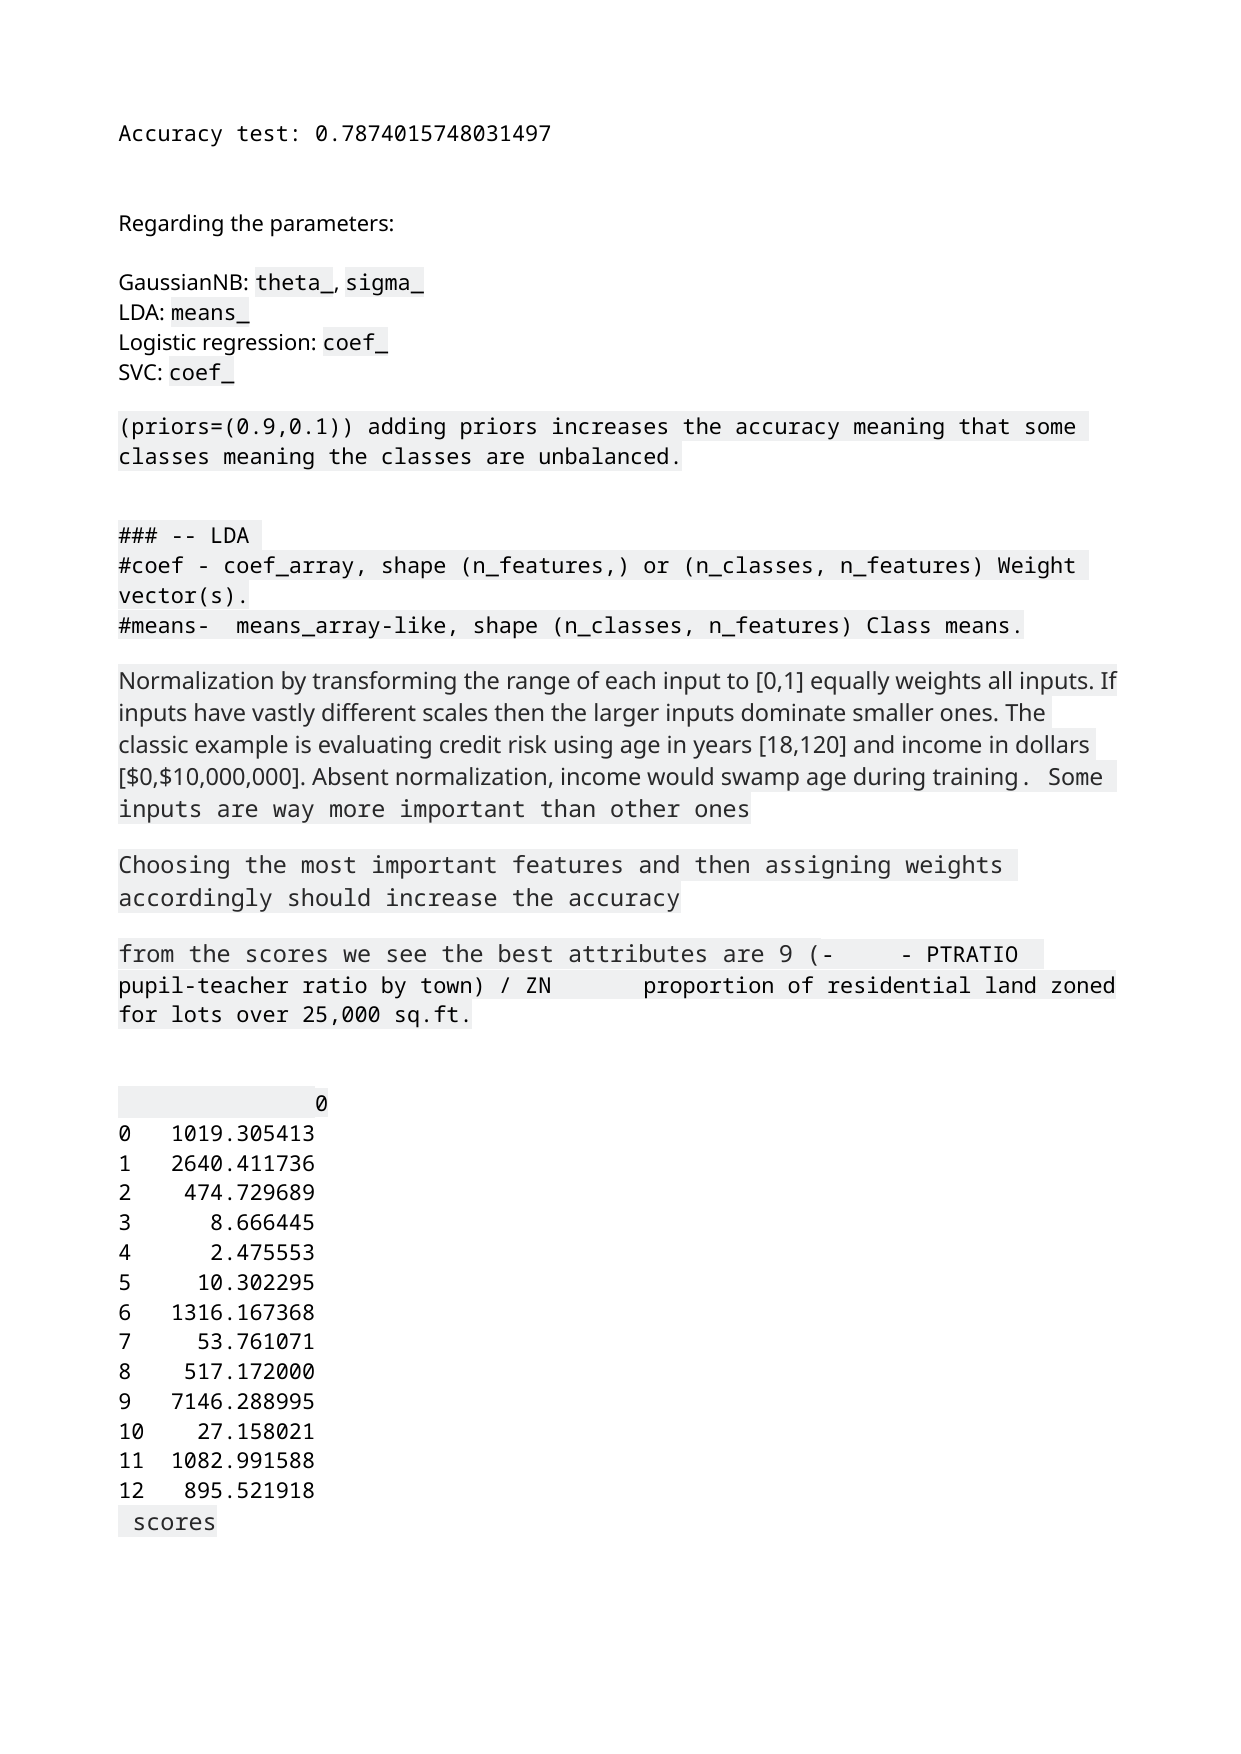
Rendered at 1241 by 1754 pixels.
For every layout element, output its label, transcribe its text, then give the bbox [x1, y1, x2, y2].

text 0 [118, 1086, 1122, 1118]
text 1 2640.411736 [118, 1148, 1122, 1177]
text #means- means_array-like, shape (n_classes, n_features) Class means. [118, 609, 1122, 639]
text ### -- LDA [118, 520, 1122, 550]
text 2 474.729689 [118, 1177, 1122, 1207]
text 7 53.761071 [118, 1326, 1122, 1356]
text 3 8.666445 [118, 1207, 1122, 1237]
text 10 27.158021 [118, 1416, 1122, 1446]
text Accuracy test: 0.7874015748031497 [118, 118, 1122, 148]
text from the scores we see the best attributes are 9 (- - PTRATIO pupil-teacher ratio by town) / ZN proportion of residential land zoned for lots over 25,000 sq.ft. [118, 938, 1122, 1029]
text 9 7146.288995 [118, 1386, 1122, 1416]
text Regarding the parameters: [118, 207, 1122, 237]
text Choosing the most important features and then assigning weights accordingly should increase the accuracy [118, 849, 1122, 913]
text scores [118, 1505, 1122, 1537]
text GaussianNB: theta_, sigma_ LDA: means_ Logistic regression: coef_ SVC: coef_ [118, 267, 1122, 386]
text (priors=(0.9,0.1)) adding priors increases the accuracy meaning that some classes meaning the classes are unbalanced. [118, 411, 1122, 471]
text 0 1019.305413 [118, 1118, 1122, 1148]
text 8 517.172000 [118, 1356, 1122, 1386]
text 4 2.475553 [118, 1237, 1122, 1267]
text Normalization by transforming the range of each input to [0,1] equally weights all inputs. If inputs have vastly different scales then the larger inputs dominate smaller ones. The classic example is evaluating credit risk using age in years [18,120] and income in dollars [$0,$10,000,000]. Absent normalization, income would swamp age during training. Some inputs are way more important than other ones [118, 664, 1122, 824]
text #coef - coef_array, shape (n_features,) or (n_classes, n_features) Weight vector(s). [118, 550, 1122, 609]
text 11 1082.991588 [118, 1446, 1122, 1475]
text 5 10.302295 [118, 1267, 1122, 1297]
text 6 1316.167368 [118, 1297, 1122, 1326]
text 12 895.521918 [118, 1475, 1122, 1505]
